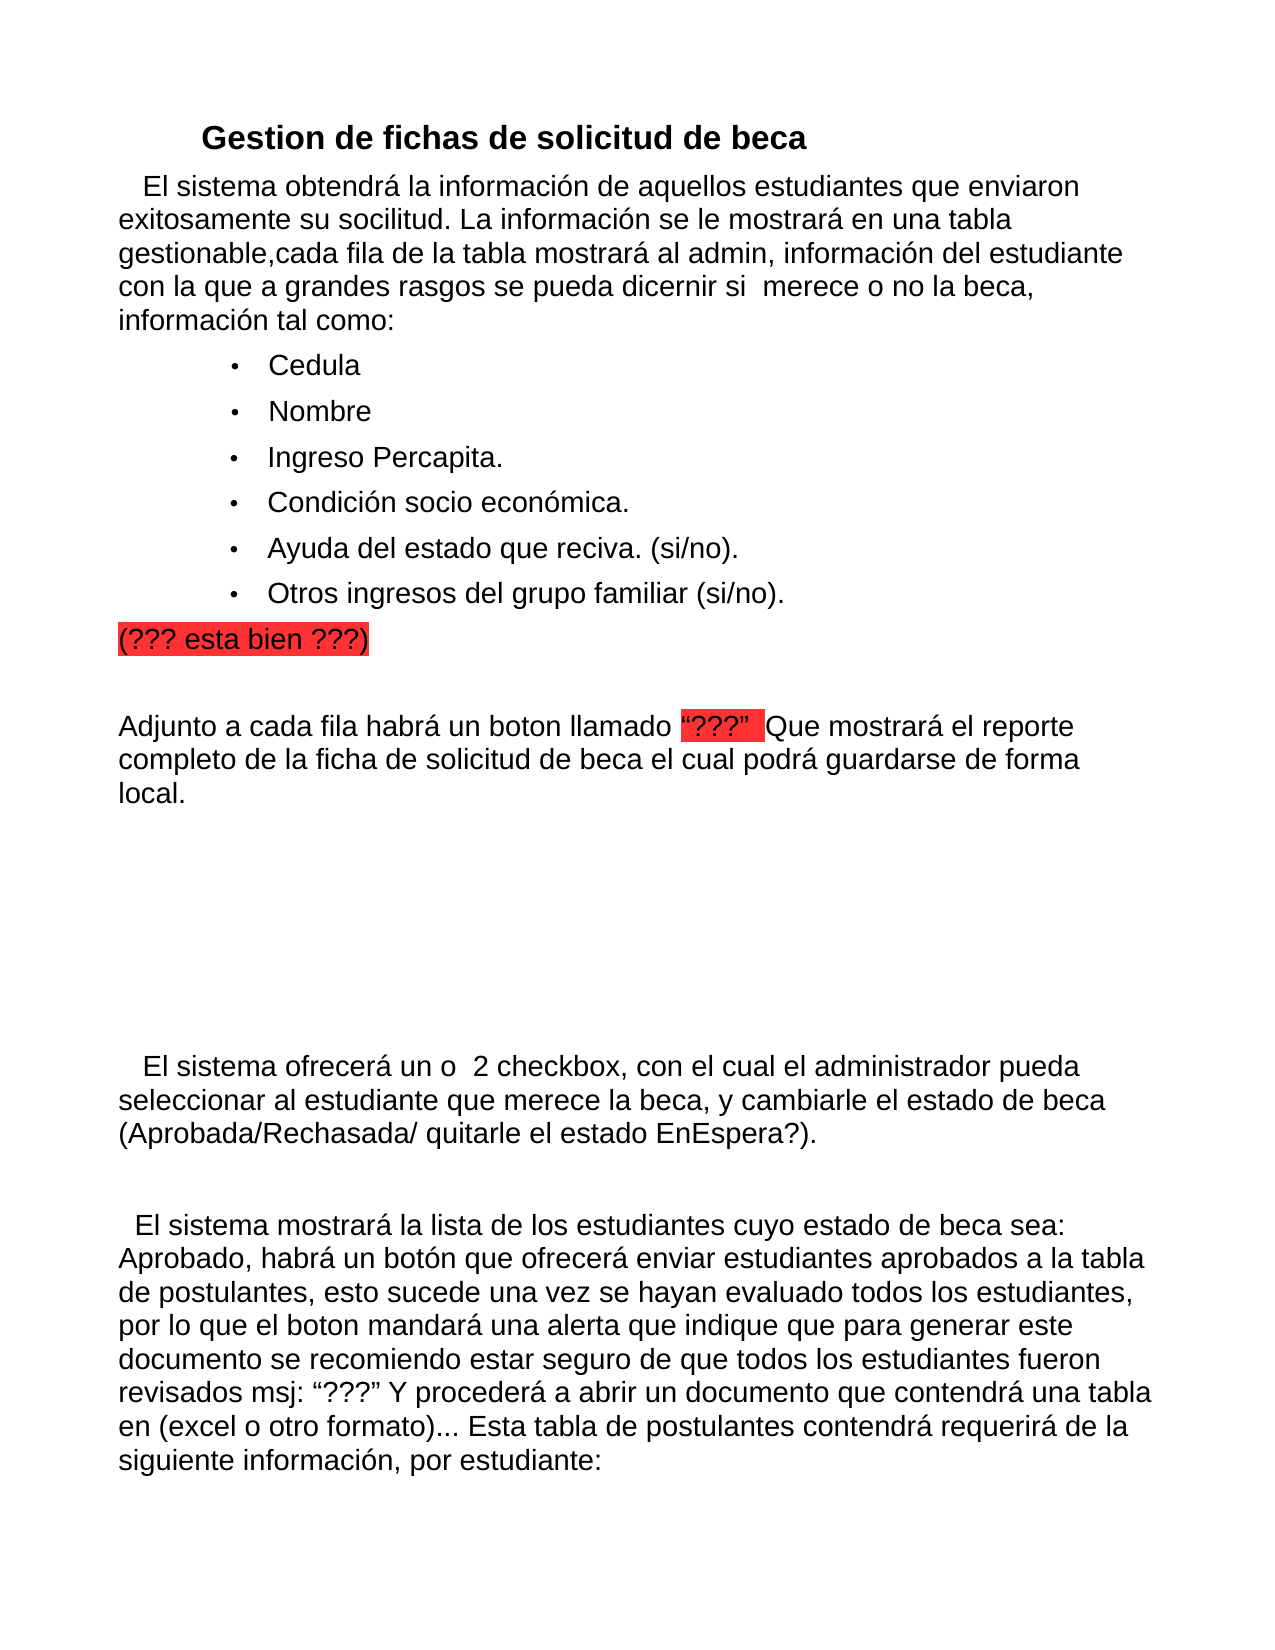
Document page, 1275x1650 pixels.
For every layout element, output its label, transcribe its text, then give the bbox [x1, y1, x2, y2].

list Ayuda del estado que reciva. (si/no). [229, 531, 1157, 564]
text Adjunto a cada fila habrá un boton llamado “???” Que mostrará el reporte completo de la ficha de solicitud de beca el cual podrá guardarse de forma local. [118, 709, 1157, 809]
list Condición socio económica. [229, 485, 1157, 519]
list Nombre [231, 394, 1157, 428]
text (??? esta bien ???) [118, 622, 1157, 656]
list Cedula [231, 348, 1157, 382]
text El sistema ofrecerá un o 2 checkbox, con el cual el administrador pueda seleccionar al estudiante que merece la beca, y cambiarle el estado de beca (Aprobada/Rechasada/ quitarle el estado EnEspera?). [118, 1049, 1157, 1150]
text El sistema obtendrá la información de aquellos estudiantes que enviaron exitosamente su socilitud. La información se le mostrará en una tabla gestionable,cada fila de la tabla mostrará al admin, información del estudiante con la que a grandes rasgos se pueda dicernir si merece o no la beca, información tal como: [118, 169, 1157, 336]
text Gestion de fichas de solicitud de beca [118, 118, 1157, 157]
text El sistema mostrará la lista de los estudiantes cuyo estado de beca sea: Aprobado, habrá un botón que ofrecerá enviar estudiantes aprobados a la tabla de postulantes, esto sucede una vez se hayan evaluado todos los estudiantes, por lo que el boton mandará una alerta que indique que para generar este documento se recomiendo estar seguro de que todos los estudiantes fueron revisados msj: “???” Y procederá a abrir un documento que contendrá una tabla en (excel o otro formato)... Esta tabla de postulantes contendrá requerirá de la siguiente información, por estudiante: [118, 1208, 1157, 1476]
list Otros ingresos del grupo familiar (si/no). [229, 577, 1157, 610]
list Ingreso Percapita. [229, 440, 1157, 473]
